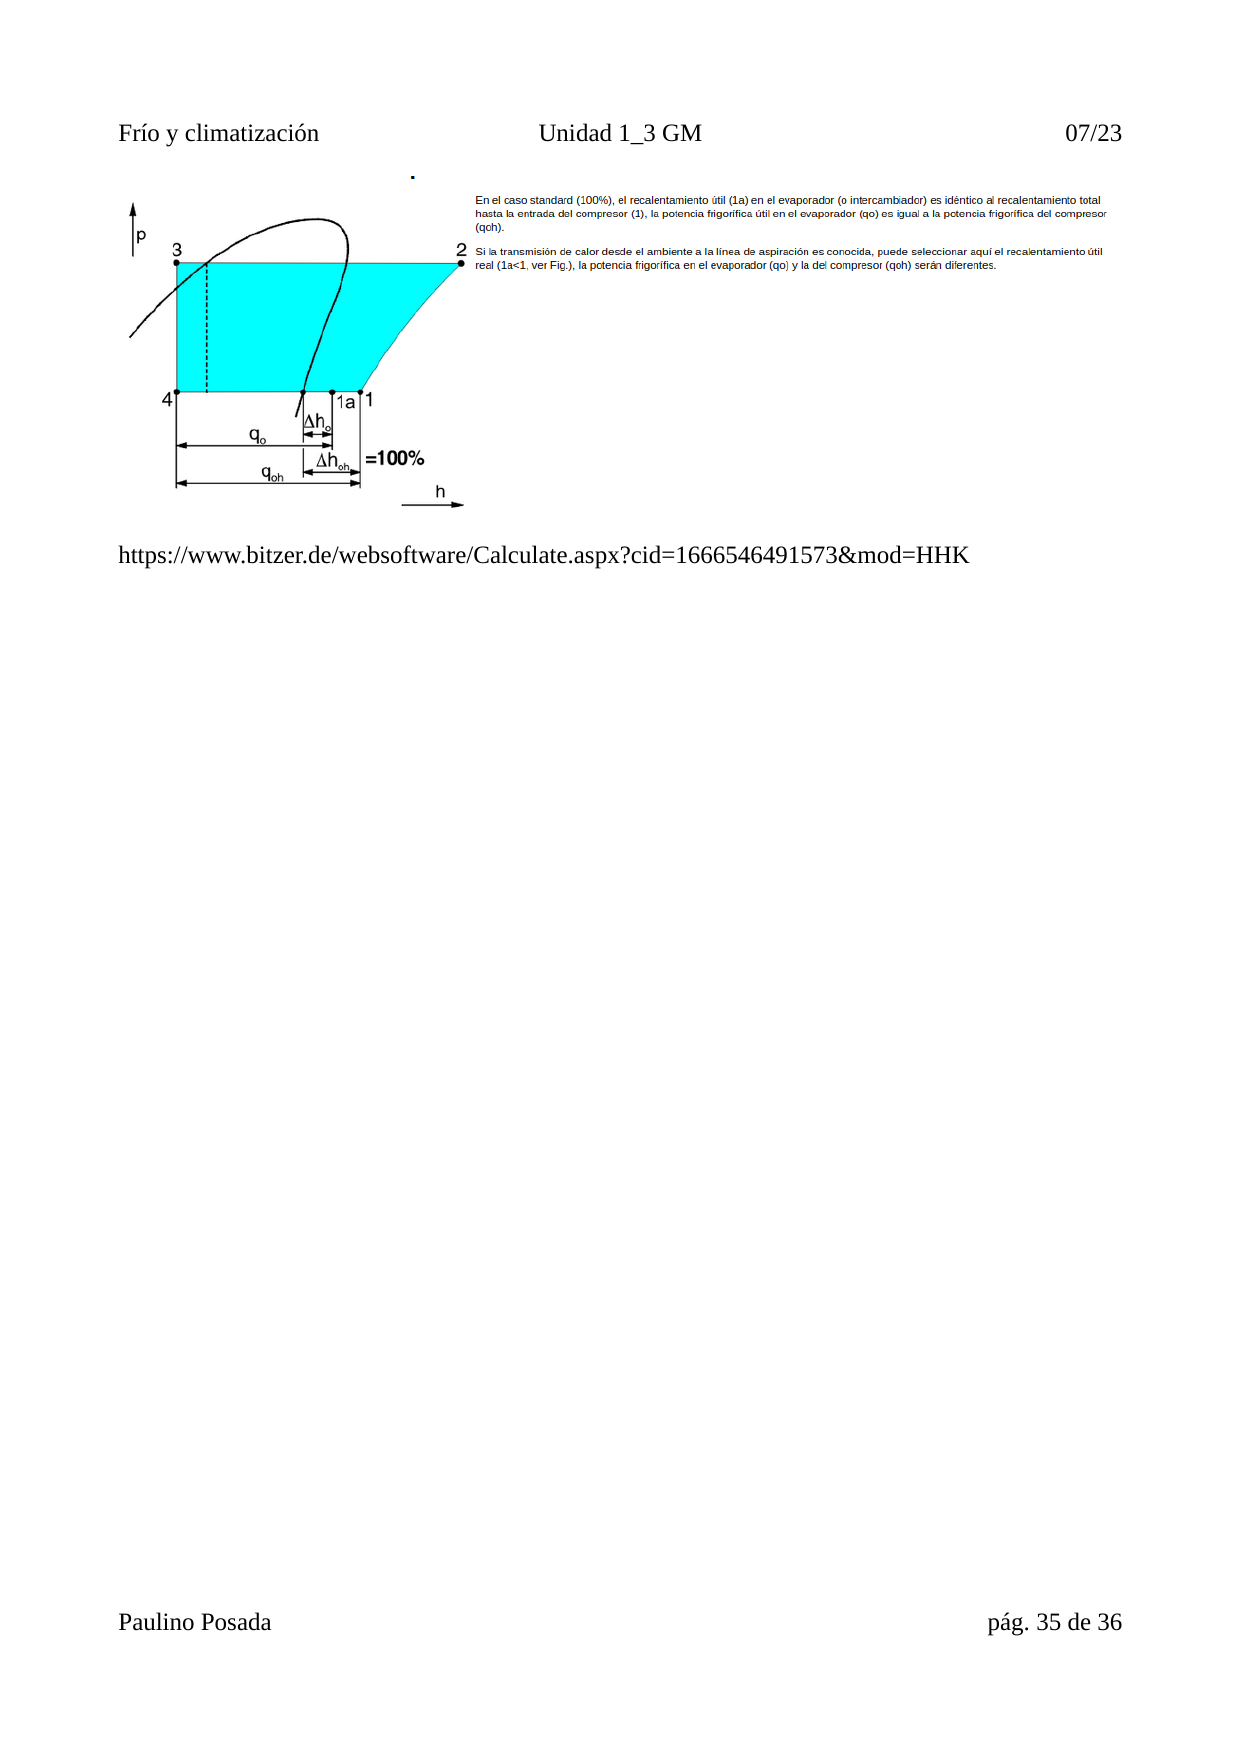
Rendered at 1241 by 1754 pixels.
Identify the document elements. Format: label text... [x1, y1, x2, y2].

text https://www.bitzer.de/websoftware/Calculate.aspx?cid=1666546491573&mod=HHK [118, 527, 1122, 569]
picture [118, 176, 1123, 527]
